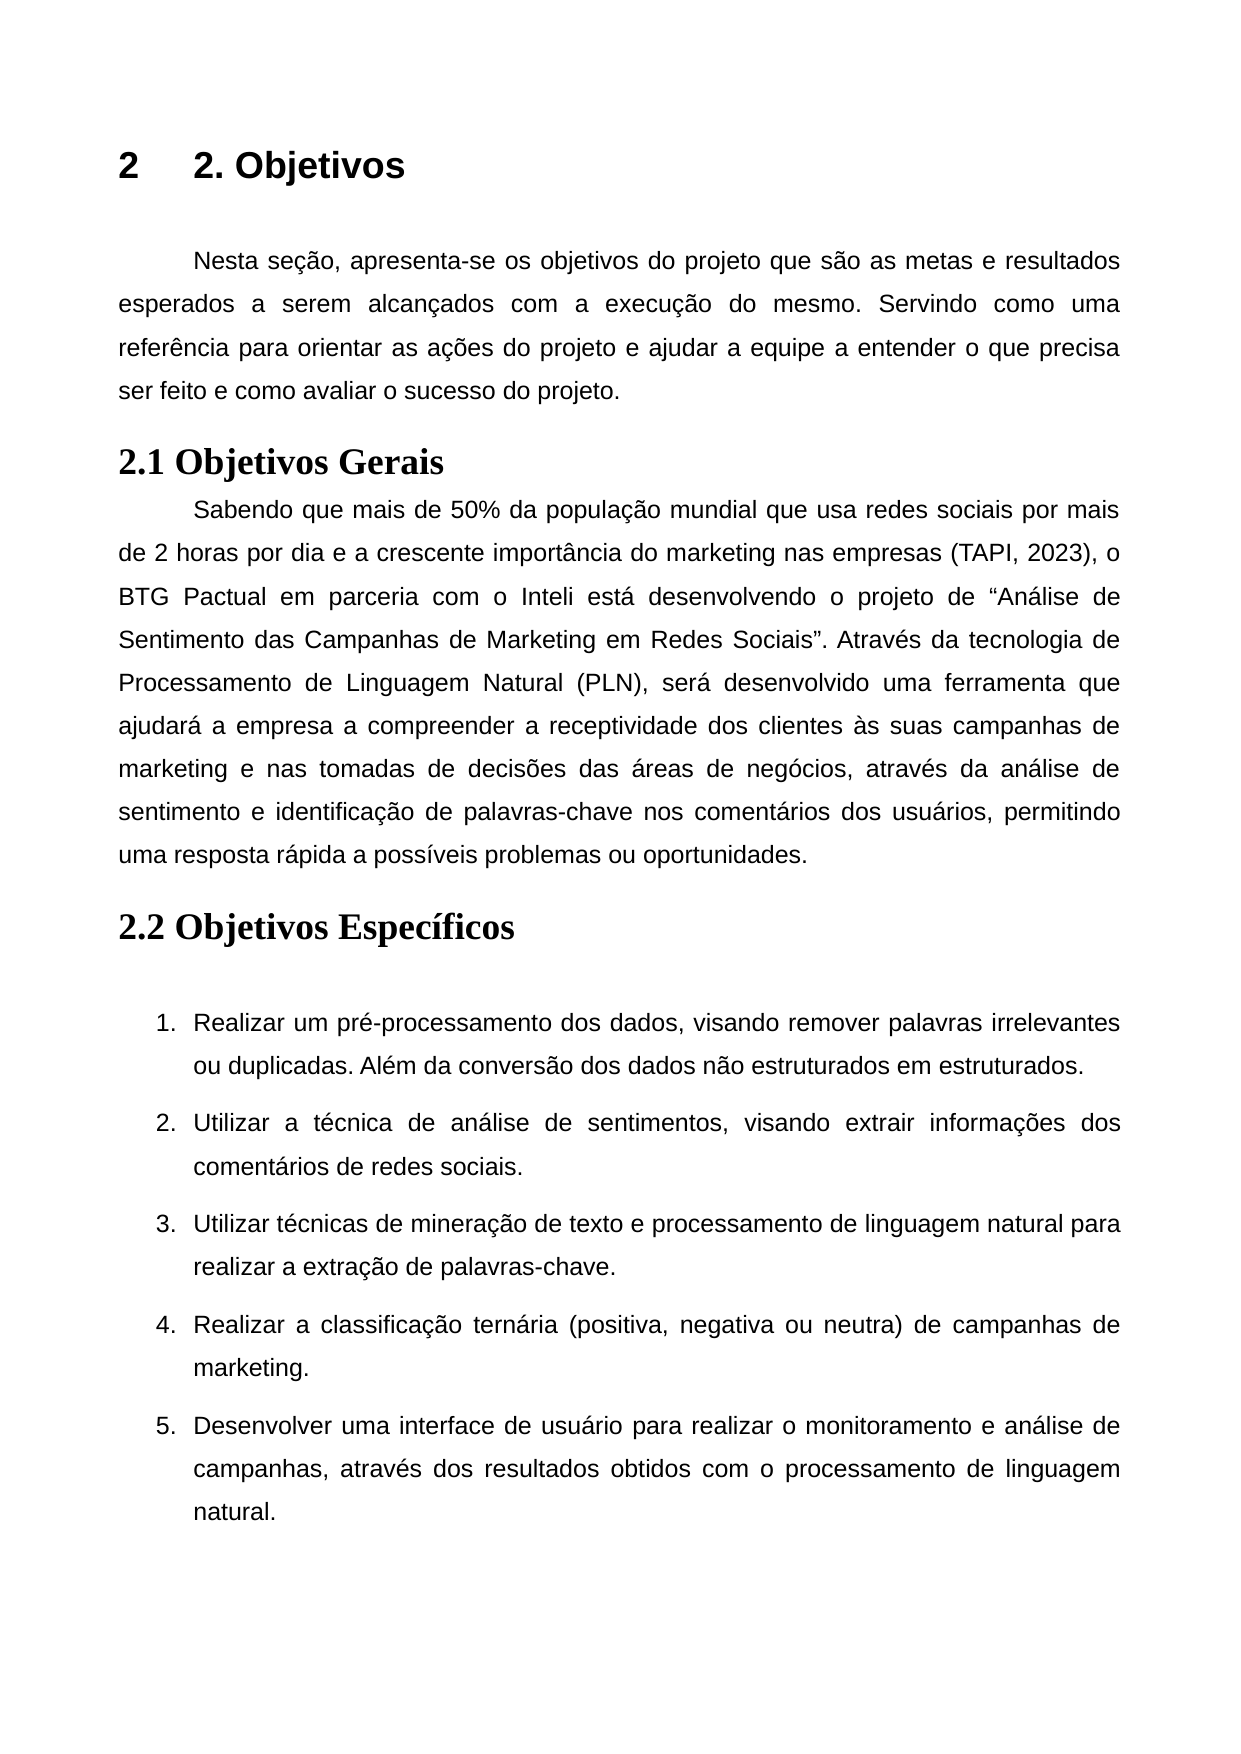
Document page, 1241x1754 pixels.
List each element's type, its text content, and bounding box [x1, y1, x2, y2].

subtitle 2.2 Objetivos Específicos [118, 904, 1122, 947]
list Realizar um pré-processamento dos dados, visando remover palavras irrelevantes ou duplicadas. Além da conversão dos dados não estruturados em estruturados. [156, 1007, 1122, 1079]
list Utilizar técnicas de mineração de texto e processamento de linguagem natural para realizar a extração de palavras-chave. [156, 1209, 1122, 1281]
subtitle 2. Objetivos [118, 143, 1122, 186]
list Desenvolver uma interface de usuário para realizar o monitoramento e análise de campanhas, através dos resultados obtidos com o processamento de linguagem natural. [156, 1411, 1122, 1526]
text Nesta seção, apresenta-se os objetivos do projeto que são as metas e resultados esperados a serem alcançados com a execução do mesmo. Servindo como uma referência para orientar as ações do projeto e ajudar a equipe a entender o que precisa ser feito e como avaliar o sucesso do projeto. [118, 246, 1122, 404]
list Realizar a classificação ternária (positiva, negativa ou neutra) de campanhas de marketing. [156, 1310, 1122, 1382]
text Sabendo que mais de 50% da população mundial que usa redes sociais por mais de 2 horas por dia e a crescente importância do marketing nas empresas (TAPI, 2023), o BTG Pactual em parceria com o Inteli está desenvolvendo o projeto de “Análise de Sentimento das Campanhas de Marketing em Redes Sociais”. Através da tecnologia de Processamento de Linguagem Natural (PLN), será desenvolvido uma ferramenta que ajudará a empresa a compreender a receptividade dos clientes às suas campanhas de marketing e nas tomadas de decisões das áreas de negócios, através da análise de sentimento e identificação de palavras-chave nos comentários dos usuários, permitindo uma resposta rápida a possíveis problemas ou oportunidades. [118, 495, 1122, 869]
list Utilizar a técnica de análise de sentimentos, visando extrair informações dos comentários de redes sociais. [156, 1108, 1122, 1180]
subtitle 2.1 Objetivos Gerais [118, 440, 1122, 483]
